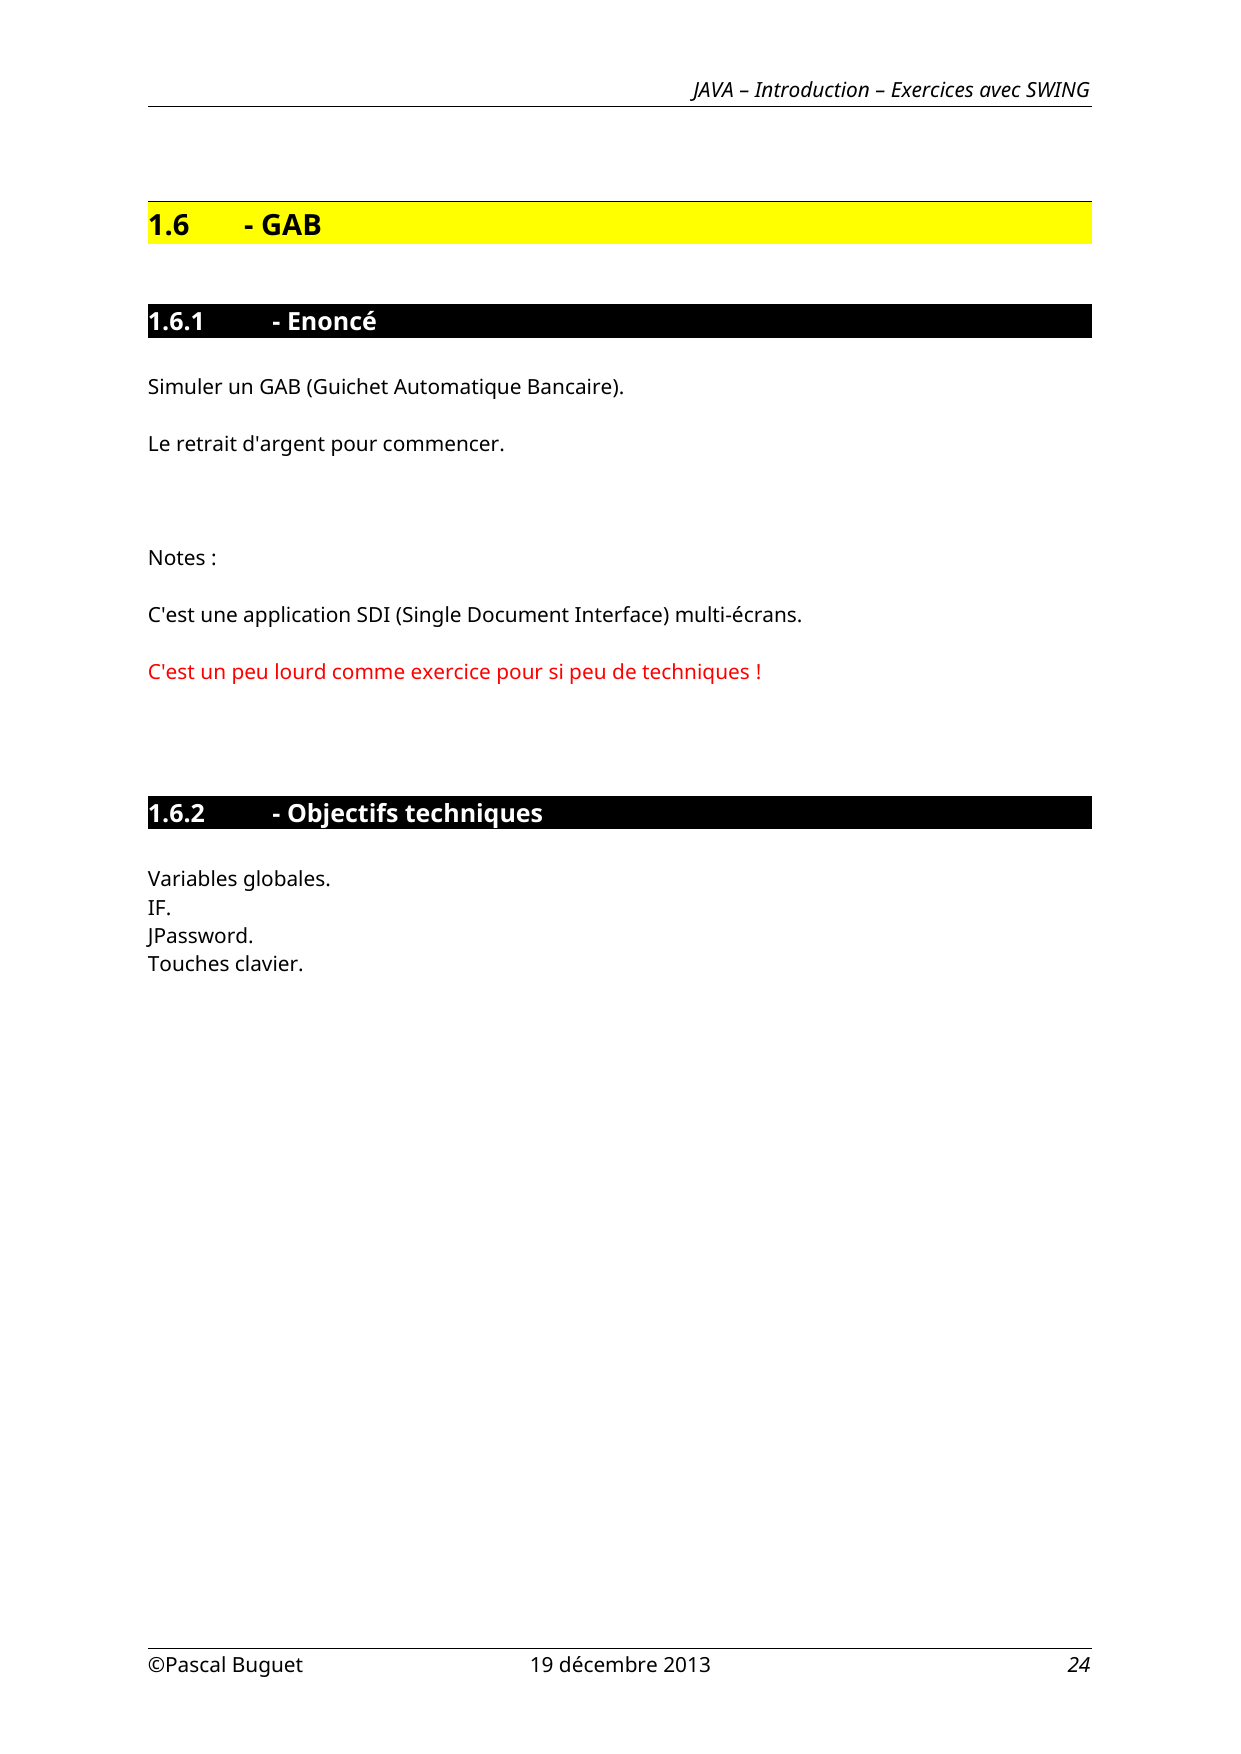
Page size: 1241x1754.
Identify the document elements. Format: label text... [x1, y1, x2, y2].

text C'est une application SDI (Single Document Interface) multi-écrans. [148, 600, 1092, 628]
text Variables globales. [148, 864, 1092, 893]
text Notes : [148, 543, 1092, 571]
text IF. [148, 893, 1092, 921]
subtitle - Objectifs techniques [148, 796, 1092, 829]
text Touches clavier. [148, 949, 1092, 978]
subtitle - GAB [148, 202, 1092, 244]
text Simuler un GAB (Guichet Automatique Bancaire). [148, 372, 1092, 401]
text Le retrait d'argent pour commencer. [148, 429, 1092, 458]
text C'est un peu lourd comme exercice pour si peu de techniques ! [148, 657, 1092, 685]
text JPassword. [148, 921, 1092, 949]
subtitle - Enoncé [148, 304, 1092, 338]
